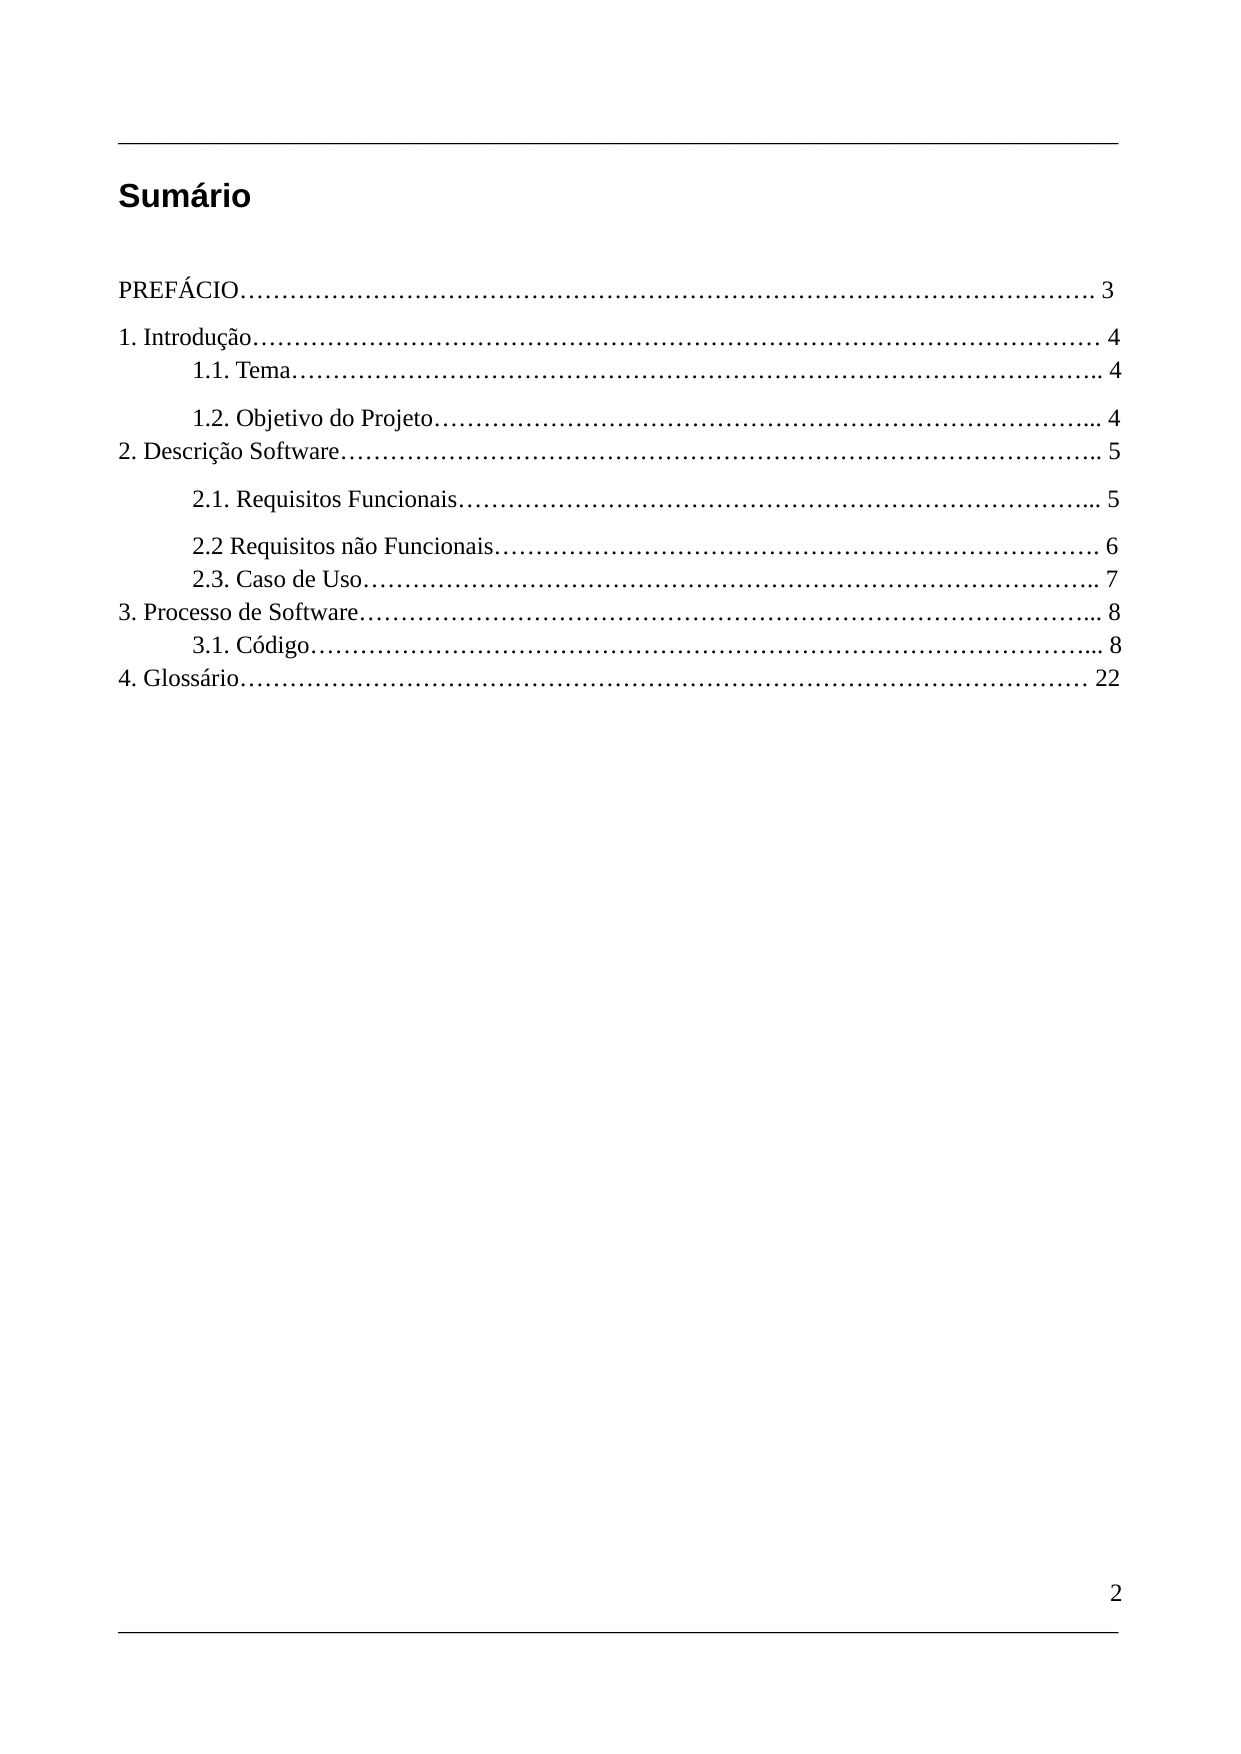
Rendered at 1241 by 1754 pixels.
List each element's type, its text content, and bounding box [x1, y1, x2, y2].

text PREFÁCIO…………………………………………………………………………………………. 3 [118, 275, 1122, 304]
text 1.2. Objetivo do Projeto……………………………………………………………………... 4 2. Descrição Software……………………………………………………………………………….. 5 [118, 403, 1122, 465]
text 1. Introdução………………………………………………………………………………………… 4 1.1. Tema…………………………………………………………………………………….. 4 [118, 322, 1122, 384]
text 2.2 Requisitos não Funcionais………………………………………………………………. 6 2.3. Caso de Uso…………………………………………………………………………….. 7 3. Processo de Software……………………………………………………………………………... 8 3.1. Código…………………………………………………………………………………... 8 4. Glossário………………………………………………………………………………………… 22 [118, 531, 1122, 824]
subtitle Sumário [118, 176, 1122, 215]
text 2.1. Requisitos Funcionais…………………………………………………………………... 5 [118, 484, 1122, 512]
